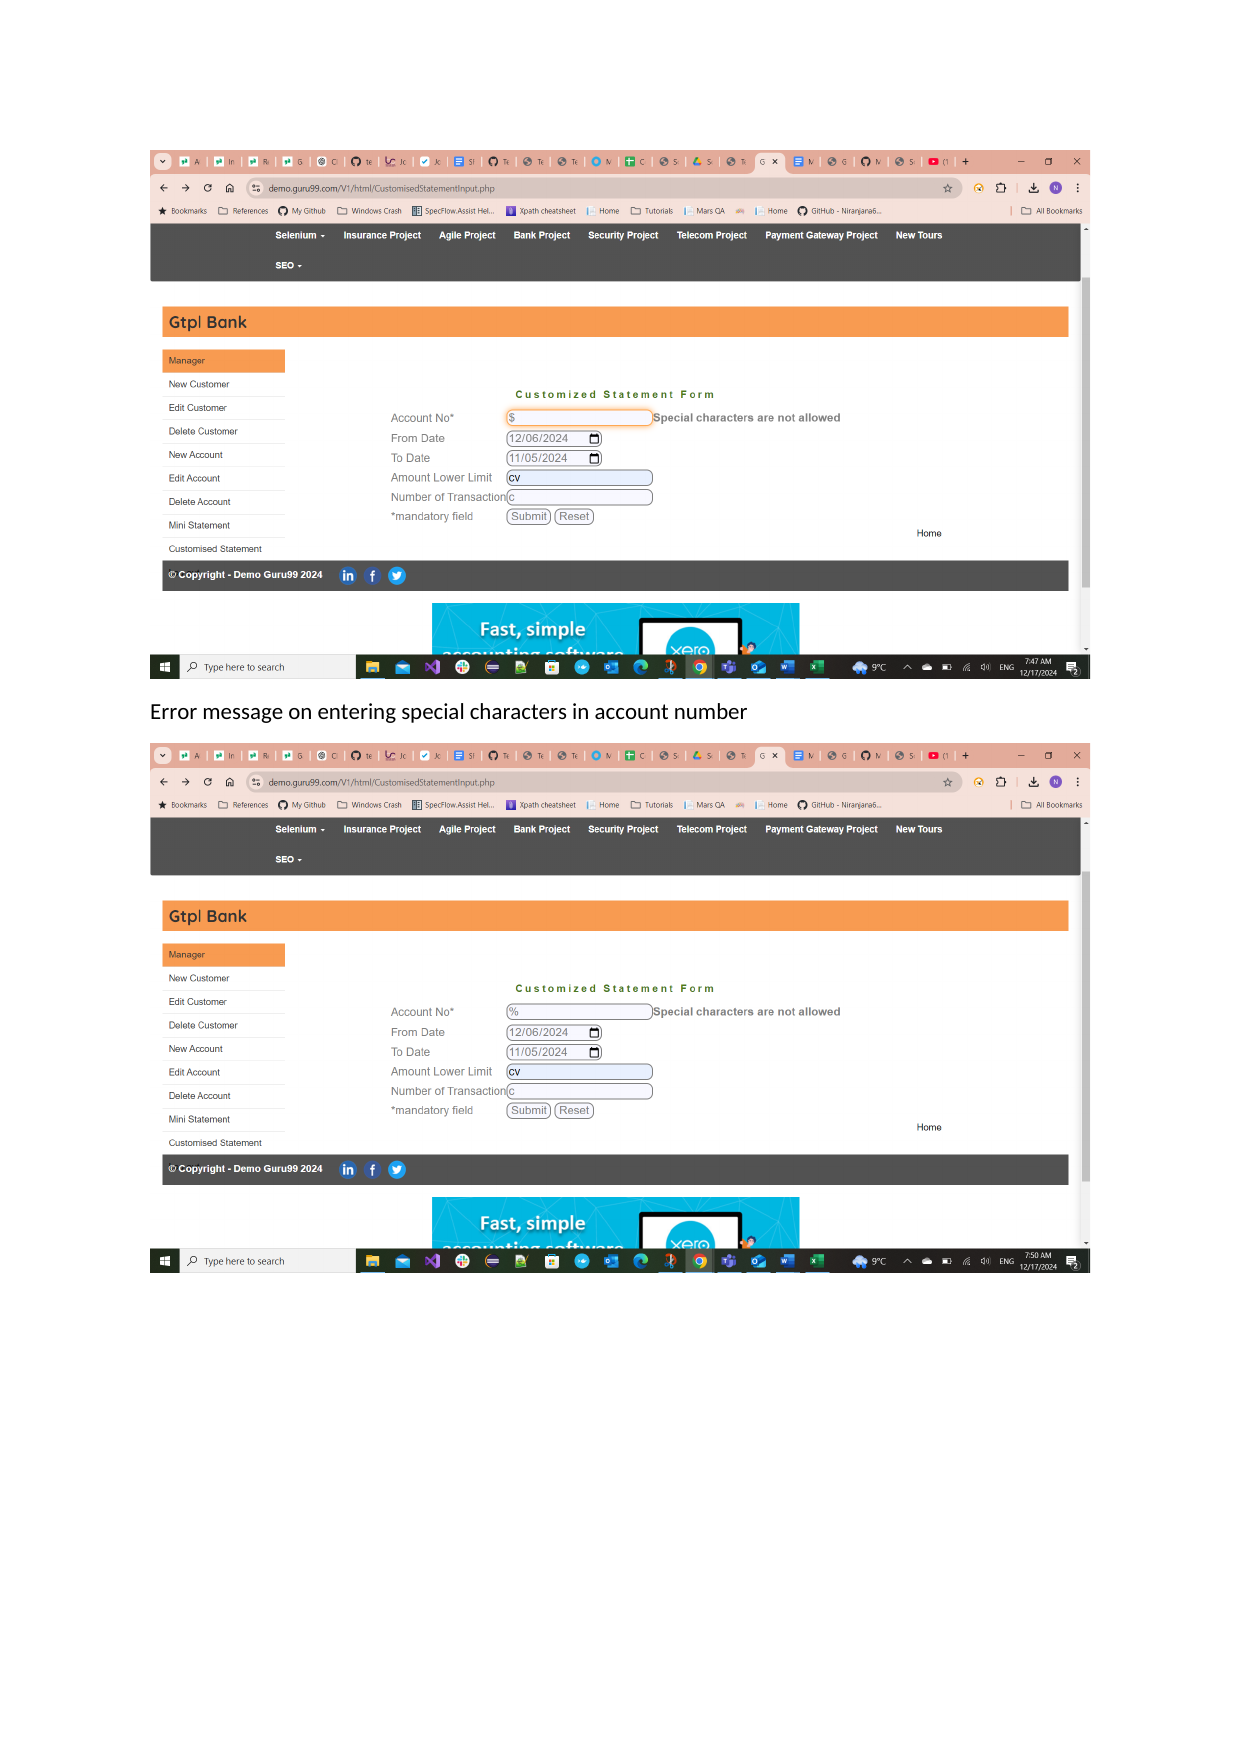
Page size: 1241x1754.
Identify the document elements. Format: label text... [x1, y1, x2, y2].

text Error message on entering special characters in account number [150, 697, 1090, 725]
